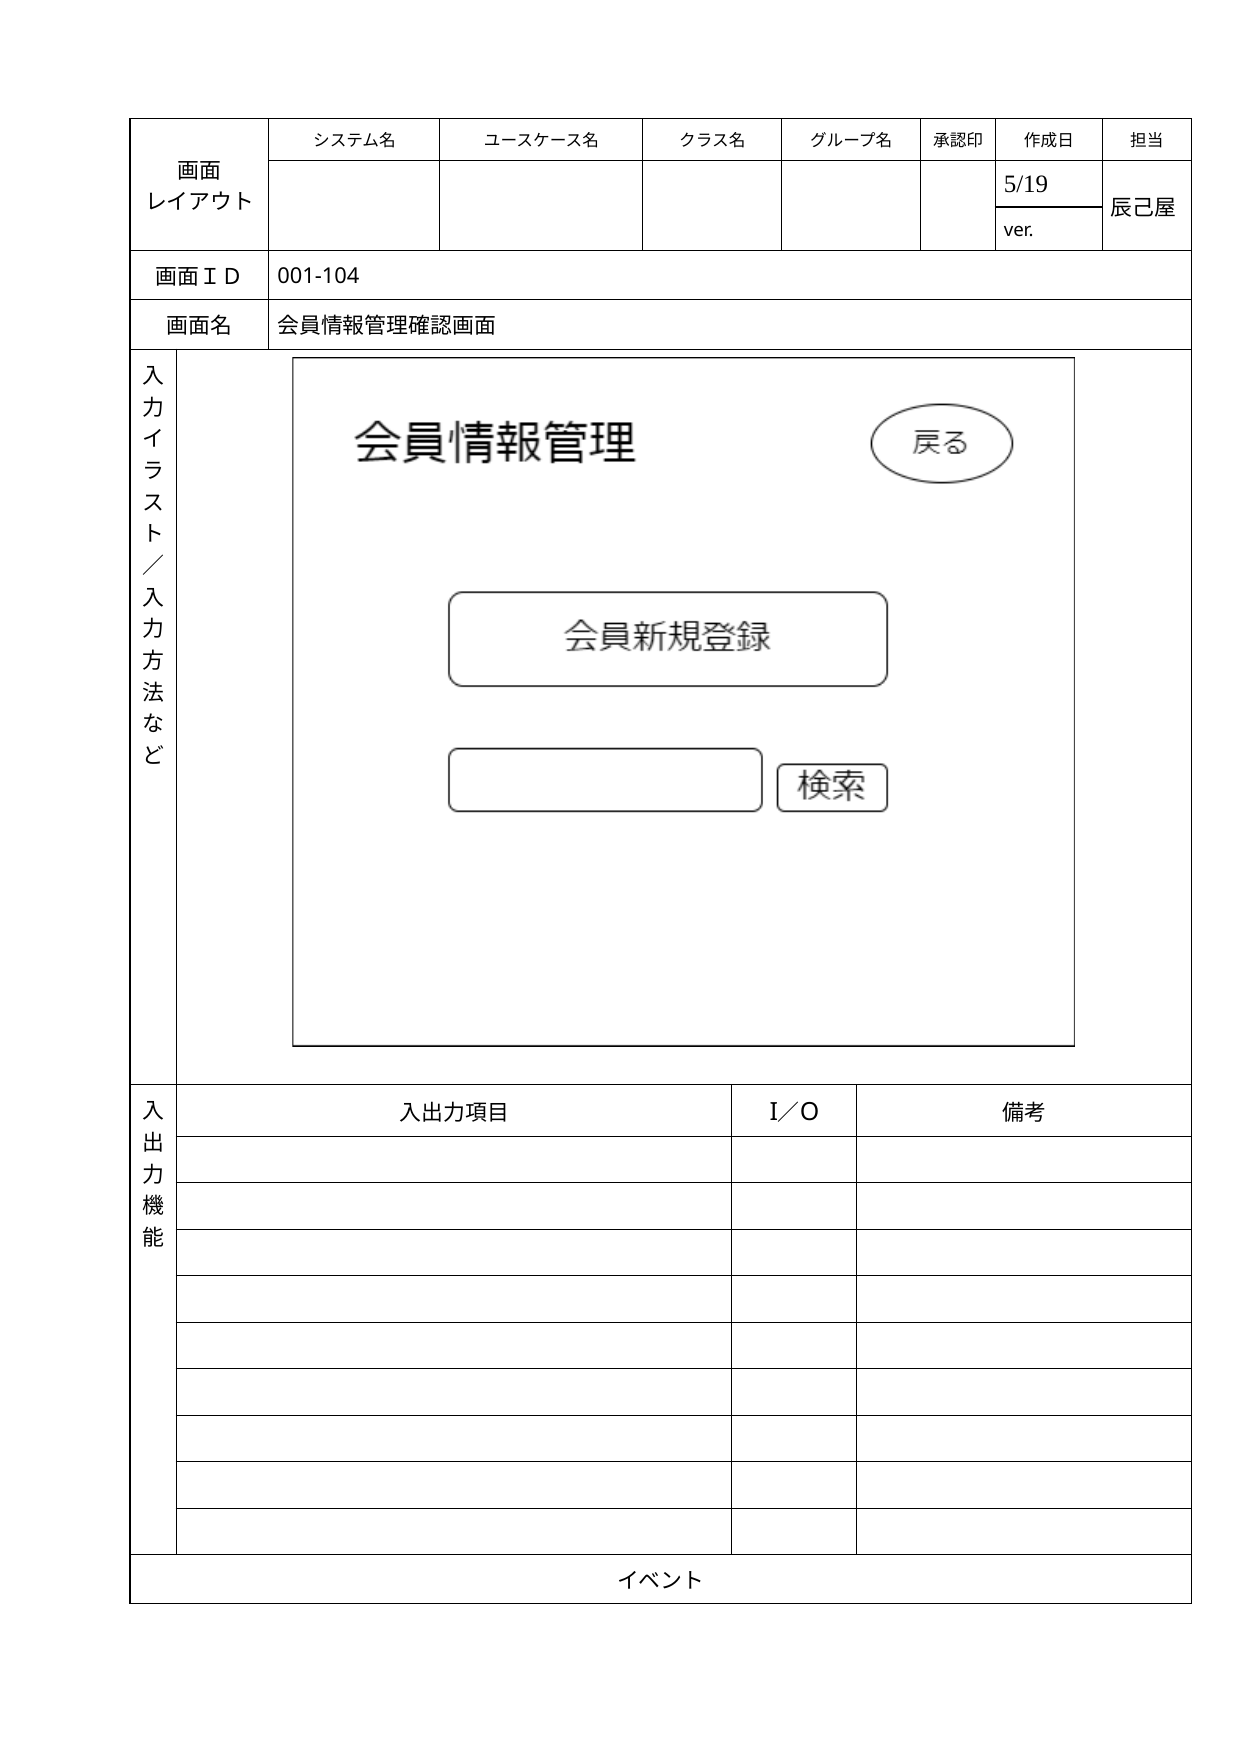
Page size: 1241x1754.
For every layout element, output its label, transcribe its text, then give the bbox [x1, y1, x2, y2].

table_cell [857, 1137, 1191, 1182]
table_cell [643, 161, 781, 250]
table_cell 入出力機能 [131, 1085, 176, 1554]
table_cell ver. [996, 208, 1102, 250]
table_cell I／O [732, 1085, 856, 1136]
table_cell [177, 1230, 731, 1275]
table_cell [732, 1416, 856, 1461]
table_header 画面 レイアウト [131, 119, 268, 250]
table_cell 画面名 [131, 300, 268, 348]
picture [292, 357, 1075, 1047]
table_cell 画面ＩＤ [131, 251, 268, 299]
table_cell [857, 1230, 1191, 1275]
table_cell 会員情報管理確認画面 [269, 300, 1191, 348]
table_cell 備考 [857, 1085, 1191, 1136]
table_cell [177, 1276, 731, 1322]
table_cell [782, 161, 920, 250]
table_cell 001-104 [269, 251, 1191, 299]
table_header グループ名 [782, 119, 920, 160]
table_cell [732, 1230, 856, 1275]
table_cell [440, 161, 642, 250]
table_cell [732, 1462, 856, 1507]
table_cell [177, 1369, 731, 1414]
table_cell [857, 1183, 1191, 1229]
table_cell [857, 1416, 1191, 1461]
table_cell 辰己屋 [1103, 161, 1191, 250]
table_cell [857, 1462, 1191, 1507]
table_cell 入出力項目 [177, 1085, 731, 1136]
table_cell [732, 1509, 856, 1554]
table_cell [921, 161, 995, 250]
table_cell [732, 1323, 856, 1368]
table_cell 5/19 [996, 161, 1102, 206]
table_cell [177, 1462, 731, 1507]
table_header システム名 [269, 119, 439, 160]
table_cell [857, 1509, 1191, 1554]
table_cell [177, 1323, 731, 1368]
table_cell [177, 1509, 731, 1554]
table_header ユースケース名 [440, 119, 642, 160]
table_cell [732, 1183, 856, 1229]
table_cell 入力イラスト／入力方法など [131, 350, 176, 1084]
table_cell [857, 1276, 1191, 1322]
table_cell [857, 1369, 1191, 1414]
table_cell [857, 1323, 1191, 1368]
table_cell [177, 350, 1191, 1084]
table_cell [732, 1369, 856, 1414]
table_header クラス名 [643, 119, 781, 160]
table_cell [732, 1137, 856, 1182]
table_cell イベント [131, 1555, 1191, 1603]
table_header 担当 [1103, 119, 1191, 160]
table_header 作成日 [996, 119, 1102, 160]
table_cell [177, 1183, 731, 1229]
table_cell [732, 1276, 856, 1322]
table_header 承認印 [921, 119, 995, 160]
table_cell [269, 161, 439, 250]
table_cell [177, 1137, 731, 1182]
table_cell [177, 1416, 731, 1461]
